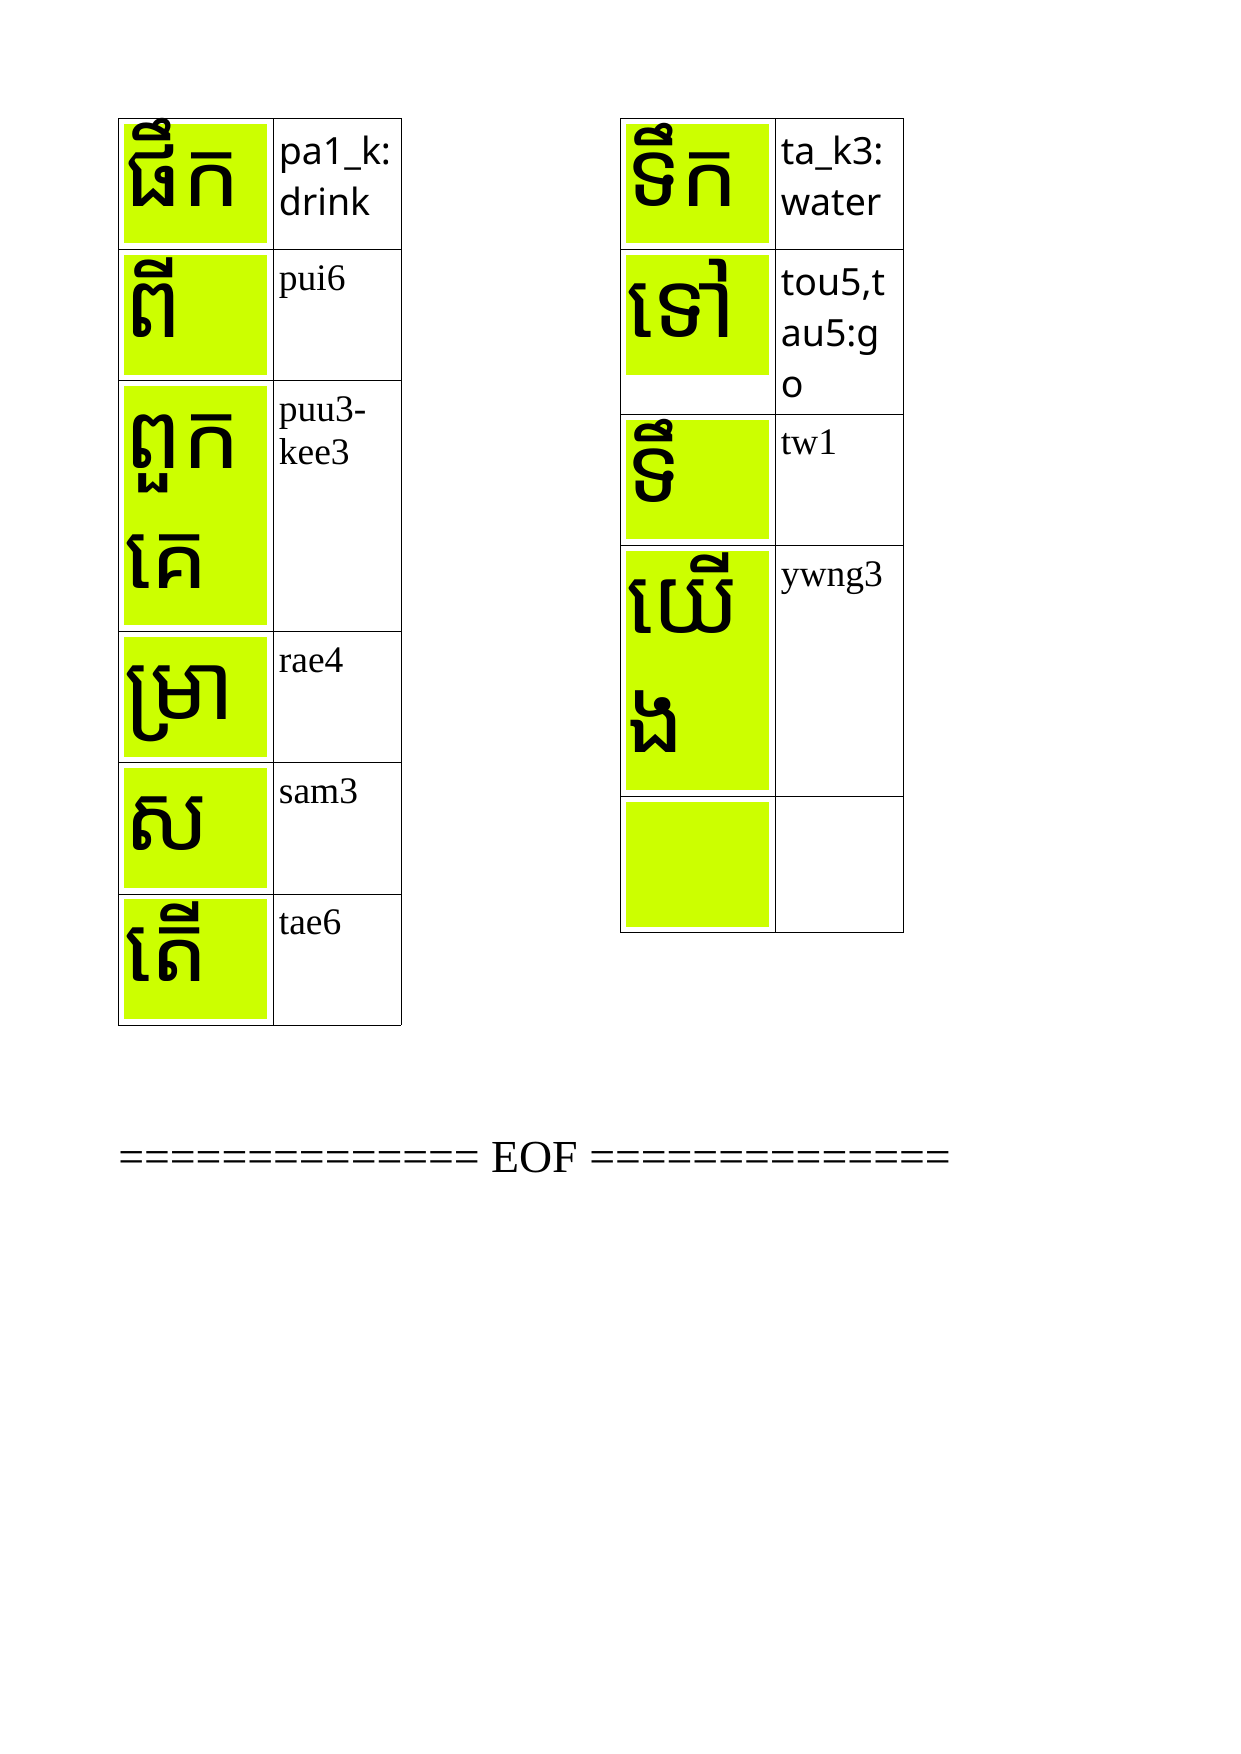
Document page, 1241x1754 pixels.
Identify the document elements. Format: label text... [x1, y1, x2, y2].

table_cell pa1_k:drink [274, 119, 401, 249]
table_cell puu3-kee3 [274, 381, 401, 631]
table_cell [776, 797, 903, 932]
table_cell យើង [621, 546, 775, 796]
table_cell ta_k3:water [776, 119, 903, 249]
table_cell ywng3 [776, 546, 903, 796]
table_cell តើ [119, 895, 273, 1024]
table_cell ម្រា [119, 632, 273, 762]
table_cell ទឹក [621, 119, 775, 249]
table_cell [621, 797, 775, 932]
text ============== EOF ============== [118, 1130, 1122, 1183]
table_cell ទៅ [621, 250, 775, 414]
table_cell ពី [119, 250, 273, 380]
table_cell ស [119, 763, 273, 893]
table_cell ពួកគេ [119, 381, 273, 631]
table_cell tw1 [776, 415, 903, 545]
table_cell ទឹ [621, 415, 775, 545]
table_cell pui6 [274, 250, 401, 380]
table_cell tou5,tau5:go [776, 250, 903, 414]
table_cell ផឹក [119, 119, 273, 249]
table_cell rae4 [274, 632, 401, 762]
table_cell sam3 [274, 763, 401, 893]
table_cell tae6 [274, 895, 401, 1024]
